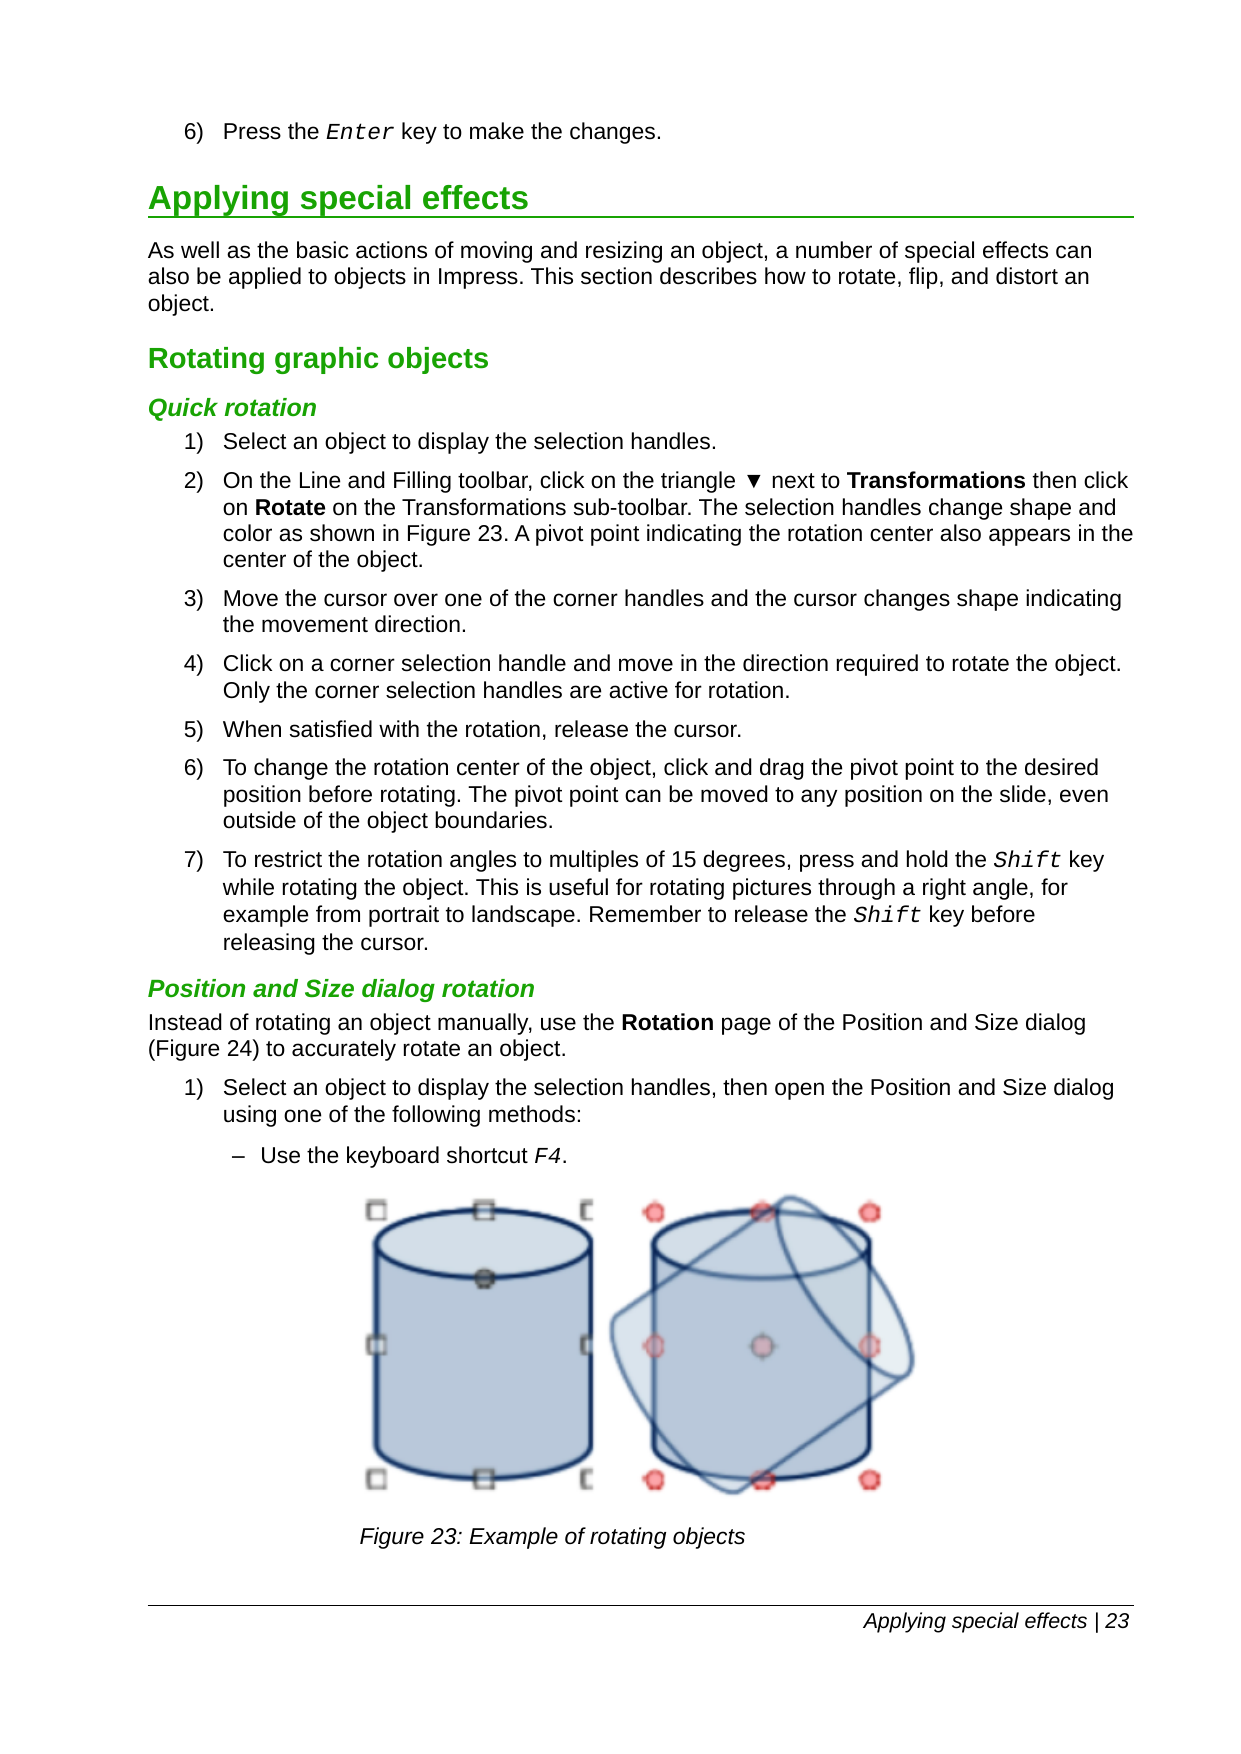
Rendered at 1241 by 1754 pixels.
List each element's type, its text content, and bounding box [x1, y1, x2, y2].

list Use the keyboard shortcut F4. [229, 1139, 1134, 1174]
list Select an object to display the selection handles. [204, 428, 1134, 455]
picture [359, 1186, 923, 1511]
list To change the rotation center of the object, click and drag the pivot point to the desired position before rotating. The pivot point can be moved to any position on the slide, even outside of the object boundaries. [204, 754, 1134, 833]
list When satisfied with the rotation, release the cursor. [204, 716, 1134, 742]
subtitle Quick rotation [148, 393, 1134, 422]
subtitle Applying special effects [148, 178, 1134, 216]
text Instead of rotating an object manually, use the Rotation page of the Position and Size dialog (Figure 24) to accurately rotate an object. [148, 1009, 1134, 1062]
list Press the Enter key to make the changes. [204, 118, 1134, 146]
text Figure 23: Example of rotating objects [359, 1523, 922, 1549]
list On the Line and Filling toolbar, click on the triangle ▼ next to Transformations then click on Rotate on the Transformations sub-toolbar. The selection handles change shape and color as shown in Figure 23. A pivot point indicating the rotation center also appears in the center of the object. [204, 467, 1134, 573]
subtitle Rotating graphic objects [148, 341, 1134, 374]
list Move the cursor over one of the corner handles and the cursor changes shape indicating the movement direction. [204, 585, 1134, 638]
subtitle Position and Size dialog rotation [148, 974, 1134, 1003]
list Click on a corner selection handle and move in the direction required to rotate the object. Only the corner selection handles are active for rotation. [204, 650, 1134, 703]
list To restrict the rotation angles to multiples of 15 degrees, press and hold the Shift key while rotating the object. This is useful for rotating pictures through a right angle, for example from portrait to landscape. Remember to release the Shift key before releasing the cursor. [204, 846, 1134, 955]
list Select an object to display the selection handles, then open the Position and Size dialog using one of the following methods: [204, 1074, 1134, 1127]
text As well as the basic actions of moving and resizing an object, a number of special effects can also be applied to objects in Impress. This section describes how to rotate, flip, and distort an object. [148, 237, 1134, 316]
